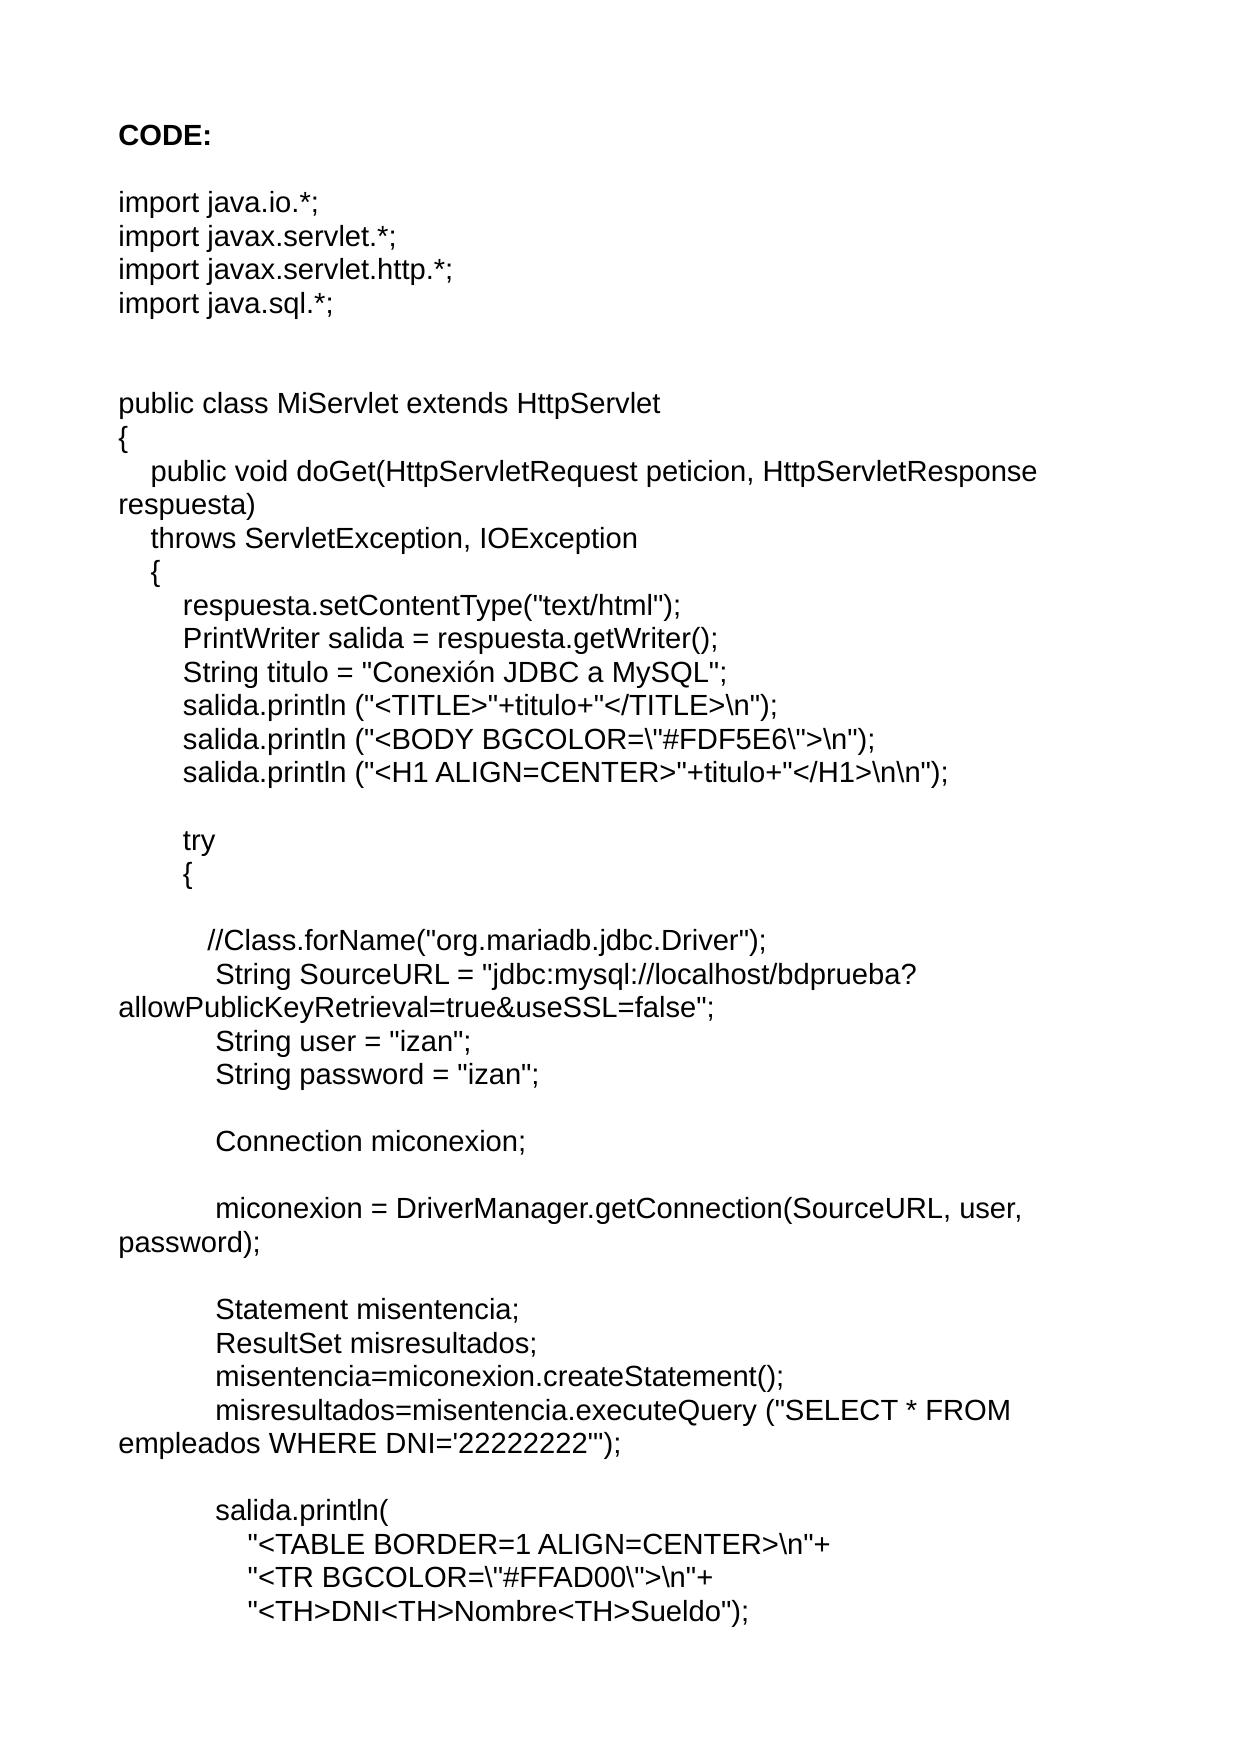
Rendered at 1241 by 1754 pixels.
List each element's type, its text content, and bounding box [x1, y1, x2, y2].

text String titulo = "Conexión JDBC a MySQL"; [118, 655, 1122, 688]
text Connection miconexion; [118, 1124, 1122, 1158]
text "<TABLE BORDER=1 ALIGN=CENTER>\n"+ [118, 1527, 1122, 1560]
text ResultSet misresultados; [118, 1326, 1122, 1359]
text CODE: [118, 118, 1122, 152]
text String SourceURL = "jdbc:mysql://localhost/bdprueba?allowPublicKeyRetrieval=true&useSSL=false"; [118, 957, 1122, 1024]
text throws ServletException, IOException [118, 521, 1122, 554]
text public void doGet(HttpServletRequest peticion, HttpServletResponse respuesta) [118, 453, 1122, 521]
text salida.println ("<BODY BGCOLOR=\"#FDF5E6\">\n"); [118, 722, 1122, 755]
text salida.println ("<H1 ALIGN=CENTER>"+titulo+"</H1>\n\n"); [118, 755, 1122, 789]
text salida.println ("<TITLE>"+titulo+"</TITLE>\n"); [118, 688, 1122, 722]
text respuesta.setContentType("text/html"); [118, 588, 1122, 621]
text misentencia=miconexion.createStatement(); [118, 1359, 1122, 1393]
text String user = "izan"; [118, 1024, 1122, 1057]
text { [118, 554, 1122, 588]
text salida.println( [118, 1493, 1122, 1527]
text "<TR BGCOLOR=\"#FFAD00\">\n"+ [118, 1560, 1122, 1594]
text "<TH>DNI<TH>Nombre<TH>Sueldo"); [118, 1594, 1122, 1627]
text import java.sql.*; [118, 286, 1122, 319]
text import javax.servlet.http.*; [118, 252, 1122, 286]
text import javax.servlet.*; [118, 219, 1122, 252]
text misresultados=misentencia.executeQuery ("SELECT * FROM empleados WHERE DNI='22222222'"); [118, 1393, 1122, 1460]
text miconexion = DriverManager.getConnection(SourceURL, user, password); [118, 1191, 1122, 1258]
text Statement misentencia; [118, 1292, 1122, 1326]
text { [118, 420, 1122, 453]
text { [118, 856, 1122, 889]
text import java.io.*; [118, 185, 1122, 219]
text public class MiServlet extends HttpServlet [118, 386, 1122, 420]
text //Class.forName("org.mariadb.jdbc.Driver"); [118, 923, 1122, 957]
text try [118, 822, 1122, 856]
text PrintWriter salida = respuesta.getWriter(); [118, 621, 1122, 655]
text String password = "izan"; [118, 1057, 1122, 1091]
